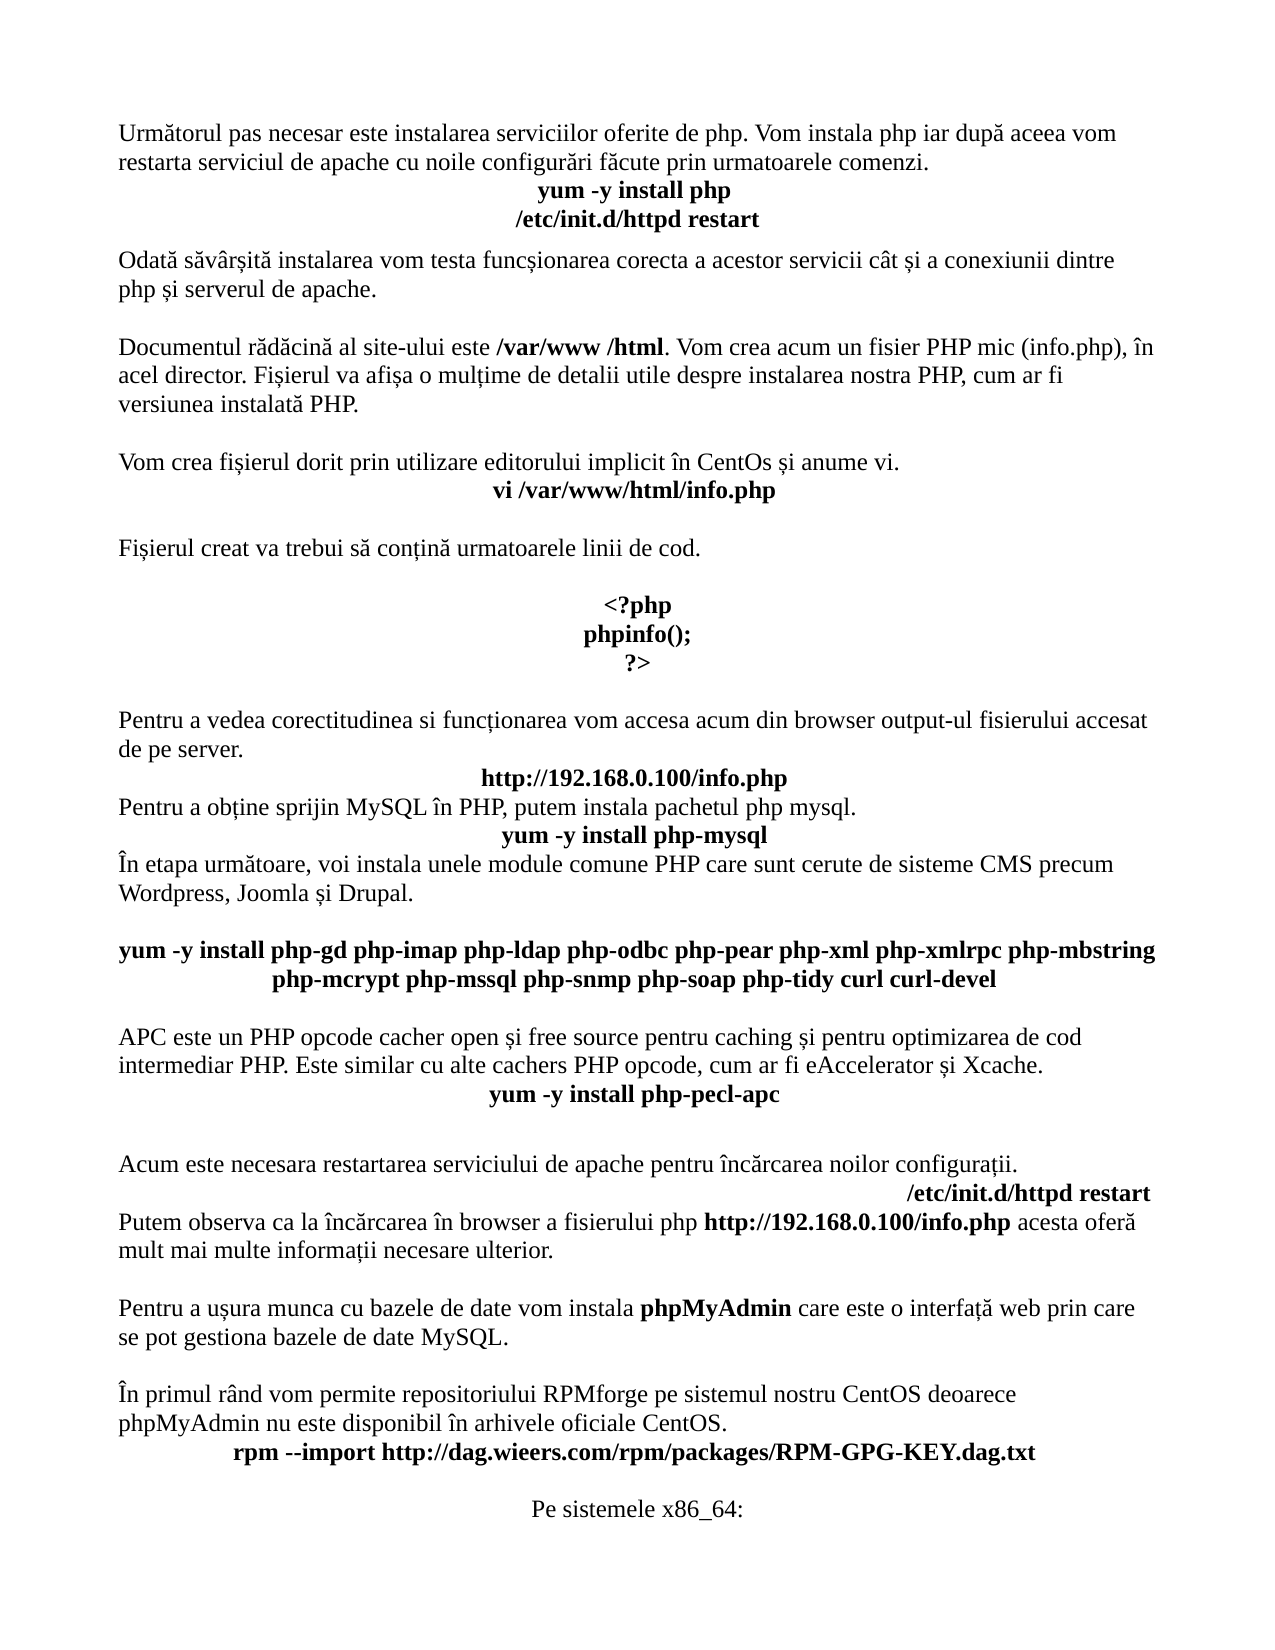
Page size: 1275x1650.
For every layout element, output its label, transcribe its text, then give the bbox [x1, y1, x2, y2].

text Vom crea fișierul dorit prin utilizare editorului implicit în CentOs și anume vi. [118, 447, 1157, 476]
text Acum este necesara restartarea serviciului de apache pentru încărcarea noilor configurații. [118, 1149, 1157, 1178]
text phpinfo(); [118, 619, 1157, 648]
text <?php [118, 591, 1157, 619]
text /etc/init.d/httpd restart [118, 1178, 1157, 1207]
text APC este un PHP opcode cacher open și free source pentru caching și pentru optimizarea de cod intermediar PHP. Este similar cu alte cachers PHP opcode, cum ar fi eAccelerator și Xcache. [118, 1022, 1157, 1079]
text În etapa următoare, voi instala unele module comune PHP care sunt cerute de sisteme CMS precum Wordpress, Joomla și Drupal. [118, 849, 1157, 907]
text /etc/init.d/httpd restart [118, 204, 1157, 233]
text yum -y install php [118, 176, 1157, 204]
text Următorul pas necesar este instalarea serviciilor oferite de php. Vom instala php iar după aceea vom restarta serviciul de apache cu noile configurări făcute prin urmatoarele comenzi. [118, 118, 1157, 176]
text yum -y install php-mysql [118, 821, 1157, 849]
text Pentru a ușura munca cu bazele de date vom instala phpMyAdmin care este o interfață web prin care se pot gestiona bazele de date MySQL. [118, 1293, 1157, 1351]
text Fișierul creat va trebui să conțină urmatoarele linii de cod. [118, 533, 1157, 562]
text Documentul rădăcină al site-ului este /var/www /html. Vom crea acum un fisier PHP mic (info.php), în acel director. Fișierul va afișa o mulțime de detalii utile despre instalarea nostra PHP, cum ar fi versiunea instalată PHP. [118, 332, 1157, 418]
text Pentru a obține sprijin MySQL în PHP, putem instala pachetul php mysql. [118, 792, 1157, 821]
text ?> [118, 648, 1157, 677]
text Putem observa ca la încărcarea în browser a fisierului php http://192.168.0.100/info.php acesta oferă mult mai multe informații necesare ulterior. [118, 1207, 1157, 1264]
text Pe sistemele x86_64: [118, 1494, 1157, 1523]
text yum -y install php-gd php-imap php-ldap php-odbc php-pear php-xml php-xmlrpc php-mbstring php-mcrypt php-mssql php-snmp php-soap php-tidy curl curl-devel [118, 936, 1157, 993]
text vi /var/www/html/info.php [118, 476, 1157, 504]
text Pentru a vedea corectitudinea si funcționarea vom accesa acum din browser output-ul fisierului accesat de pe server. [118, 706, 1157, 763]
text În primul rând vom permite repositoriului RPMforge pe sistemul nostru CentOS deoarece phpMyAdmin nu este disponibil în arhivele oficiale CentOS. [118, 1379, 1157, 1437]
text rpm --import http://dag.wieers.com/rpm/packages/RPM-GPG-KEY.dag.txt [118, 1437, 1157, 1466]
text Odată săvârșită instalarea vom testa funcșionarea corecta a acestor servicii cât și a conexiunii dintre php și serverul de apache. [118, 246, 1157, 303]
text http://192.168.0.100/info.php [118, 763, 1157, 792]
text yum -y install php-pecl-apc [118, 1079, 1157, 1108]
